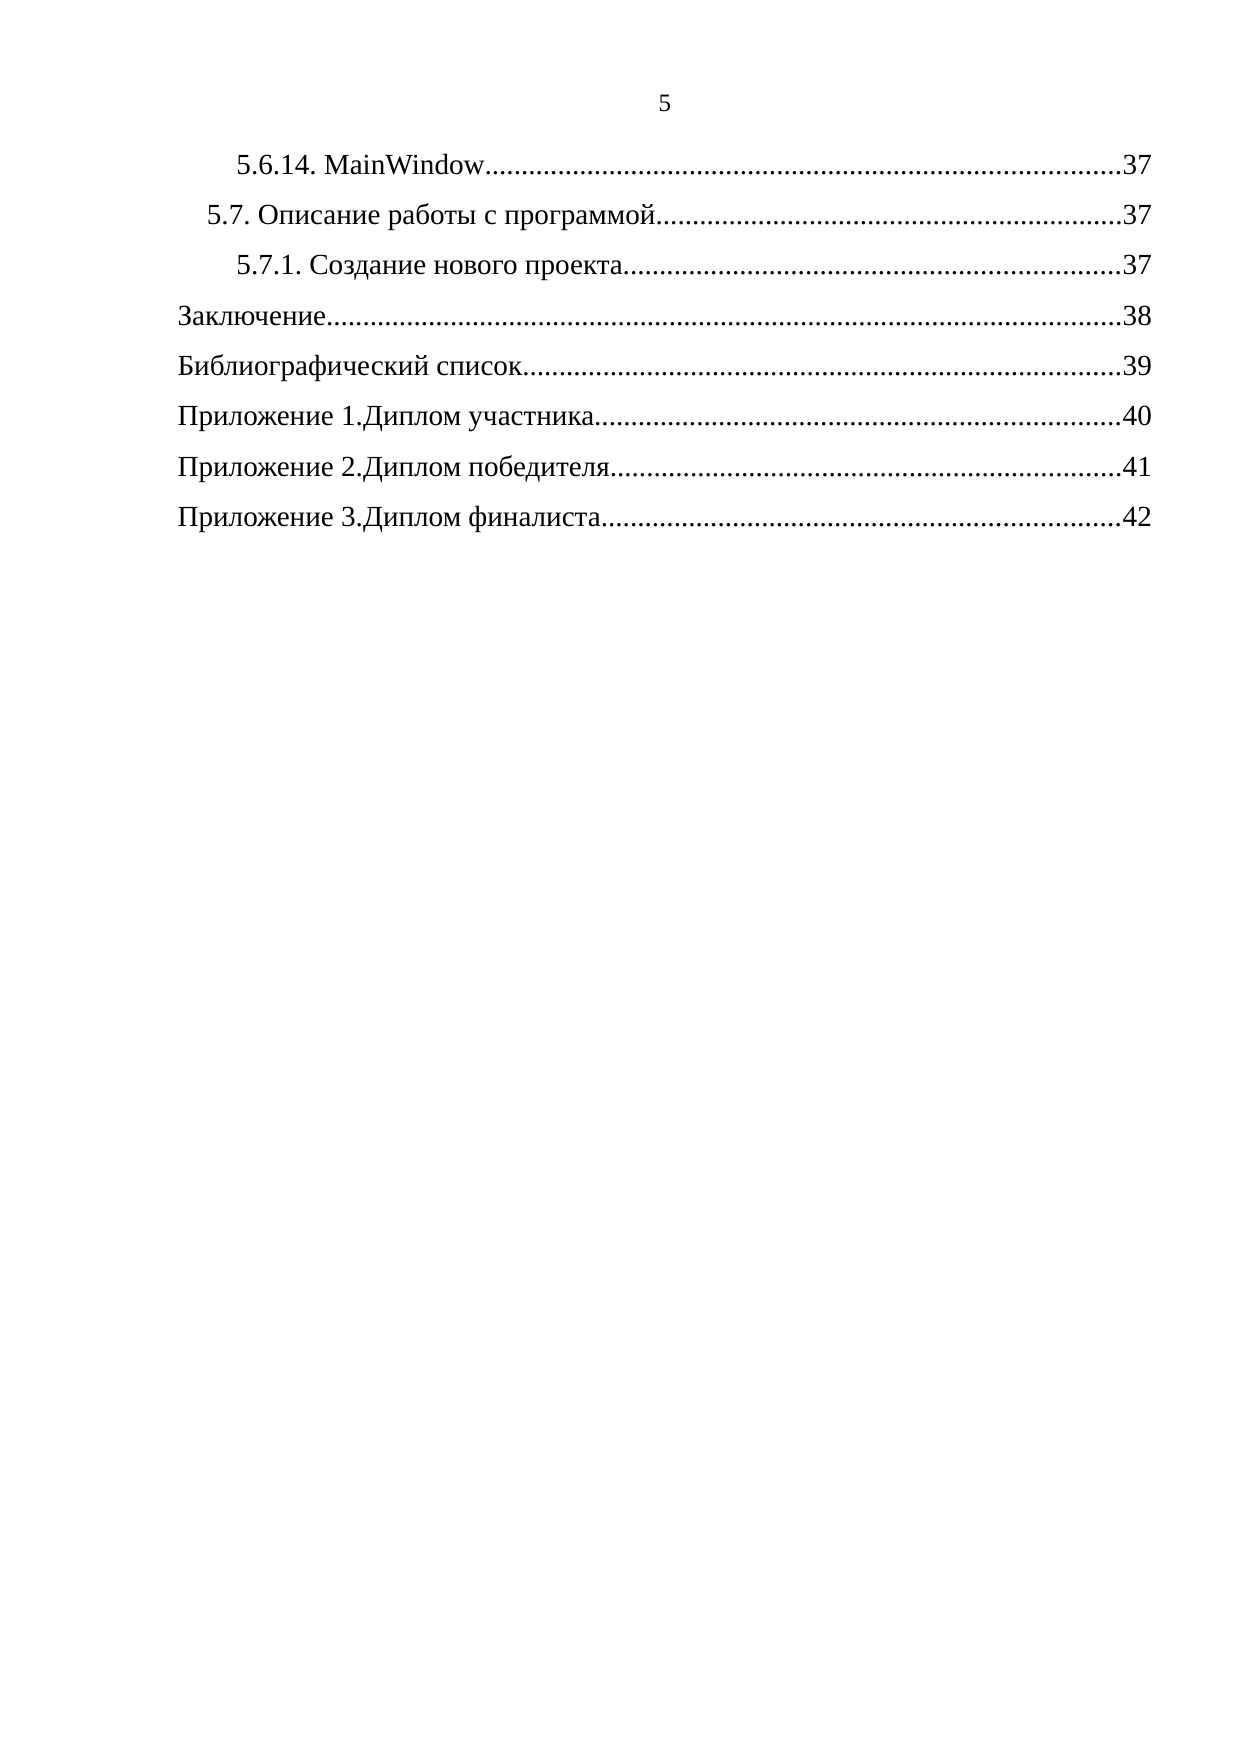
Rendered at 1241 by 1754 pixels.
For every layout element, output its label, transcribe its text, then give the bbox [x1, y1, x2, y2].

text Приложение 1.Диплом участника 40 [177, 398, 1152, 432]
text 5.7. Описание работы с программой 37 [207, 197, 1152, 231]
text Приложение 3.Диплом финалиста 42 [177, 499, 1152, 532]
text Библиографический список 39 [177, 348, 1152, 382]
text Заключение 38 [177, 298, 1152, 331]
text Приложение 2.Диплом победителя 41 [177, 449, 1152, 482]
text 5.7.1. Создание нового проекта 37 [236, 247, 1152, 281]
text 5.6.14. MainWindow 37 [236, 147, 1152, 180]
